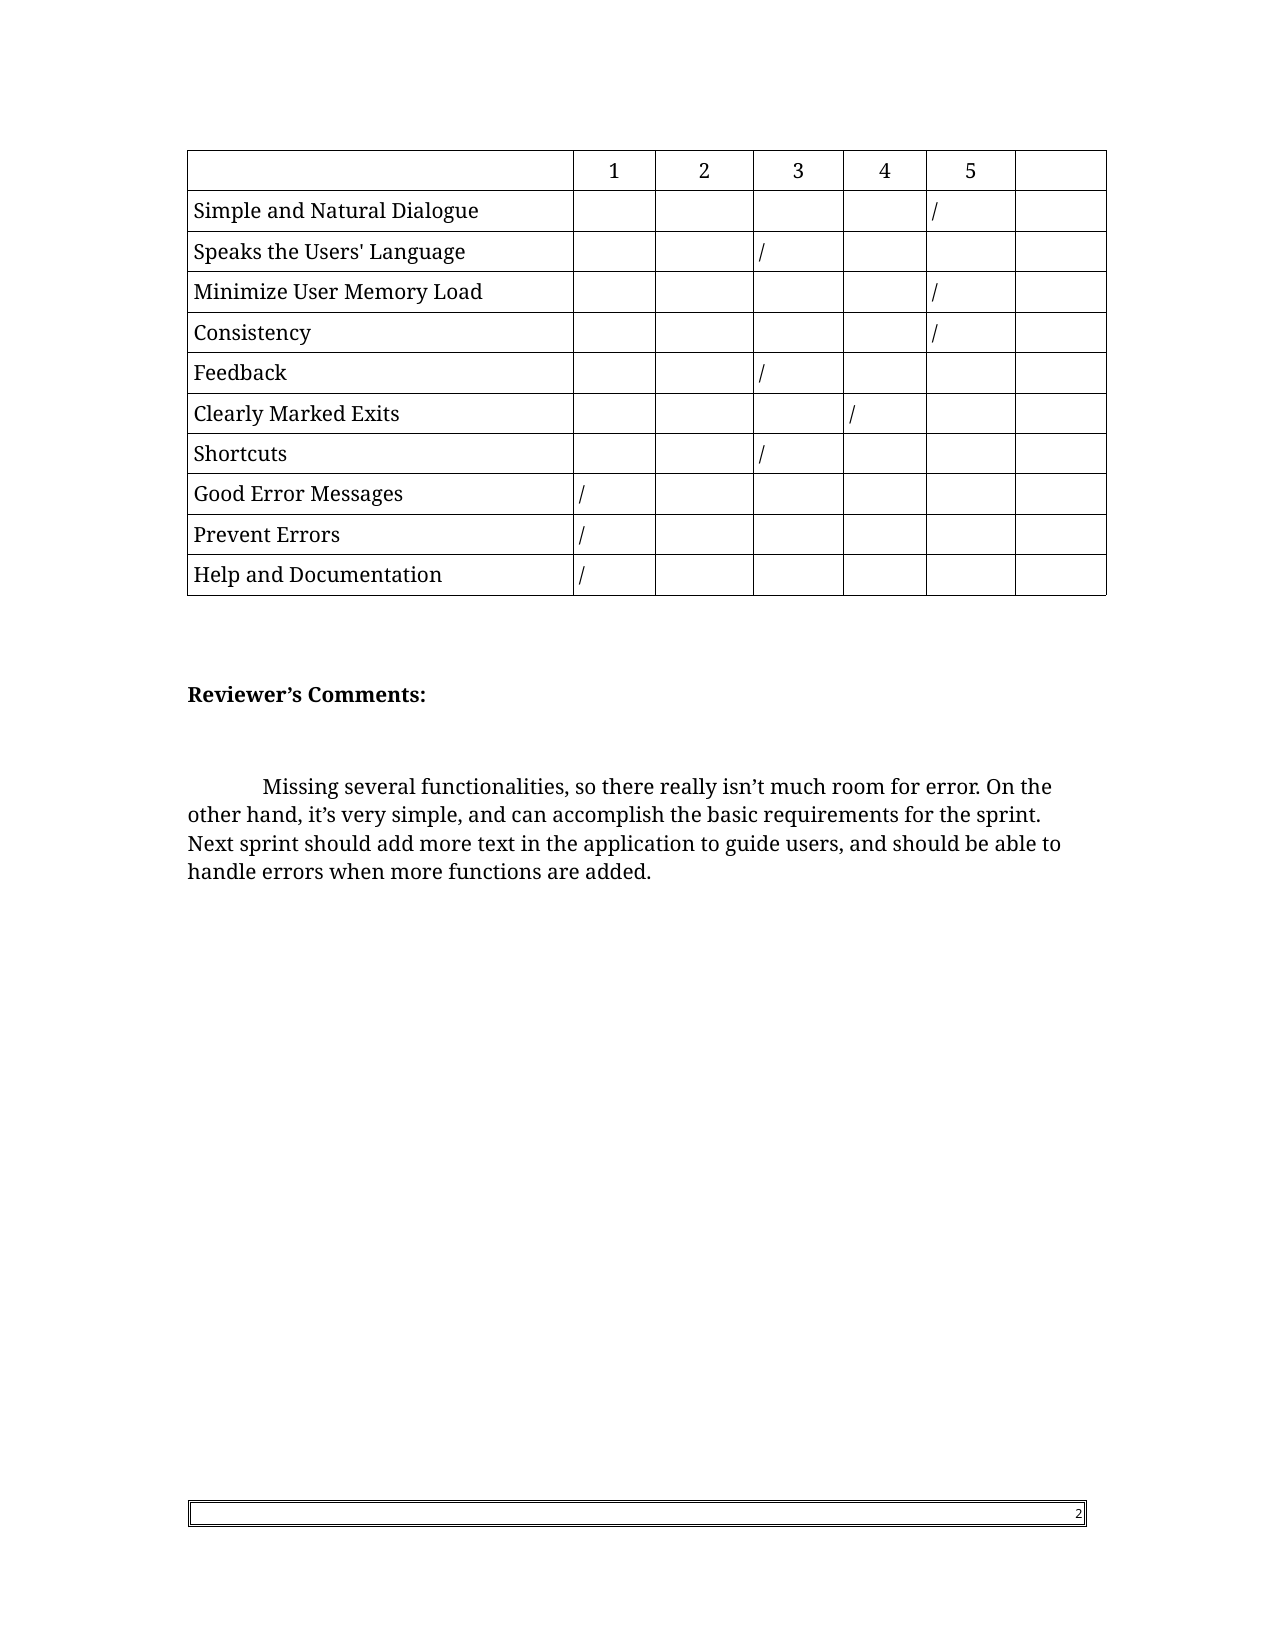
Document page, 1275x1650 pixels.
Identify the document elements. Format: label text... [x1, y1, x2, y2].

table_cell [754, 515, 843, 554]
table_cell / [927, 272, 1015, 312]
table_cell [1016, 272, 1106, 312]
table_cell [844, 191, 926, 231]
table_cell [844, 474, 926, 514]
table_cell [656, 313, 753, 352]
table_cell [754, 555, 843, 594]
table_cell 3 [754, 151, 843, 190]
table_cell [1016, 434, 1106, 473]
table_cell / [844, 394, 926, 433]
table_cell / [754, 434, 843, 473]
table_cell [927, 555, 1015, 594]
table_cell [754, 191, 843, 231]
table_cell [1016, 191, 1106, 231]
table_cell [927, 353, 1015, 392]
table_cell [844, 272, 926, 312]
table_cell [844, 515, 926, 554]
table_cell [754, 474, 843, 514]
table_cell Clearly Marked Exits [188, 394, 573, 433]
table_cell [1016, 515, 1106, 554]
table_cell [754, 272, 843, 312]
table_cell / [574, 474, 655, 514]
table_cell [656, 353, 753, 392]
table_cell [656, 272, 753, 312]
table_cell [574, 191, 655, 231]
table_cell 1 [574, 151, 655, 190]
table_cell / [927, 191, 1015, 231]
table_cell Speaks the Users' Language [188, 232, 573, 271]
table_cell / [574, 515, 655, 554]
table_cell Simple and Natural Dialogue [188, 191, 573, 231]
table_cell [656, 232, 753, 271]
table_cell [844, 353, 926, 392]
table_cell / [574, 555, 655, 594]
table_cell [1016, 353, 1106, 392]
table_cell [844, 434, 926, 473]
table_cell [927, 394, 1015, 433]
table_cell Shortcuts [188, 434, 573, 473]
table_cell [656, 434, 753, 473]
table_cell Help and Documentation [188, 555, 573, 594]
table_cell [754, 394, 843, 433]
table_cell 2 [656, 151, 753, 190]
table_cell Feedback [188, 353, 573, 392]
table_cell Good Error Messages [188, 474, 573, 514]
table_cell [574, 394, 655, 433]
table_cell Consistency [188, 313, 573, 352]
table_cell [844, 232, 926, 271]
table_cell [927, 434, 1015, 473]
table_cell [1016, 394, 1106, 433]
table_cell [574, 353, 655, 392]
table_cell [1016, 555, 1106, 594]
table_cell [927, 232, 1015, 271]
table_cell [754, 313, 843, 352]
table_cell [656, 555, 753, 594]
table_cell [1016, 151, 1106, 190]
table_cell [656, 515, 753, 554]
table_cell [656, 474, 753, 514]
subtitle Reviewer’s Comments: [187, 680, 1087, 708]
table_cell [1016, 313, 1106, 352]
table_cell [844, 313, 926, 352]
table_cell [656, 394, 753, 433]
text Missing several functionalities, so there really isn’t much room for error. On the other hand, it’s very simple, and can accomplish the basic requirements for the sprint. Next sprint should add more text in the application to guide users, and should be able to handle errors when more functions are added. [187, 772, 1087, 886]
table_cell [574, 313, 655, 352]
table_cell / [754, 232, 843, 271]
table_cell 4 [844, 151, 926, 190]
table_cell [927, 474, 1015, 514]
table_cell Minimize User Memory Load [188, 272, 573, 312]
table_cell 5 [927, 151, 1015, 190]
table_cell / [754, 353, 843, 392]
table_cell / [927, 313, 1015, 352]
table_cell [844, 555, 926, 594]
table_cell [656, 191, 753, 231]
table_cell [574, 272, 655, 312]
table_cell [927, 515, 1015, 554]
table_cell [574, 232, 655, 271]
table_cell [1016, 474, 1106, 514]
table_cell Prevent Errors [188, 515, 573, 554]
table_cell [574, 434, 655, 473]
table_header [188, 151, 573, 190]
table_cell [1016, 232, 1106, 271]
